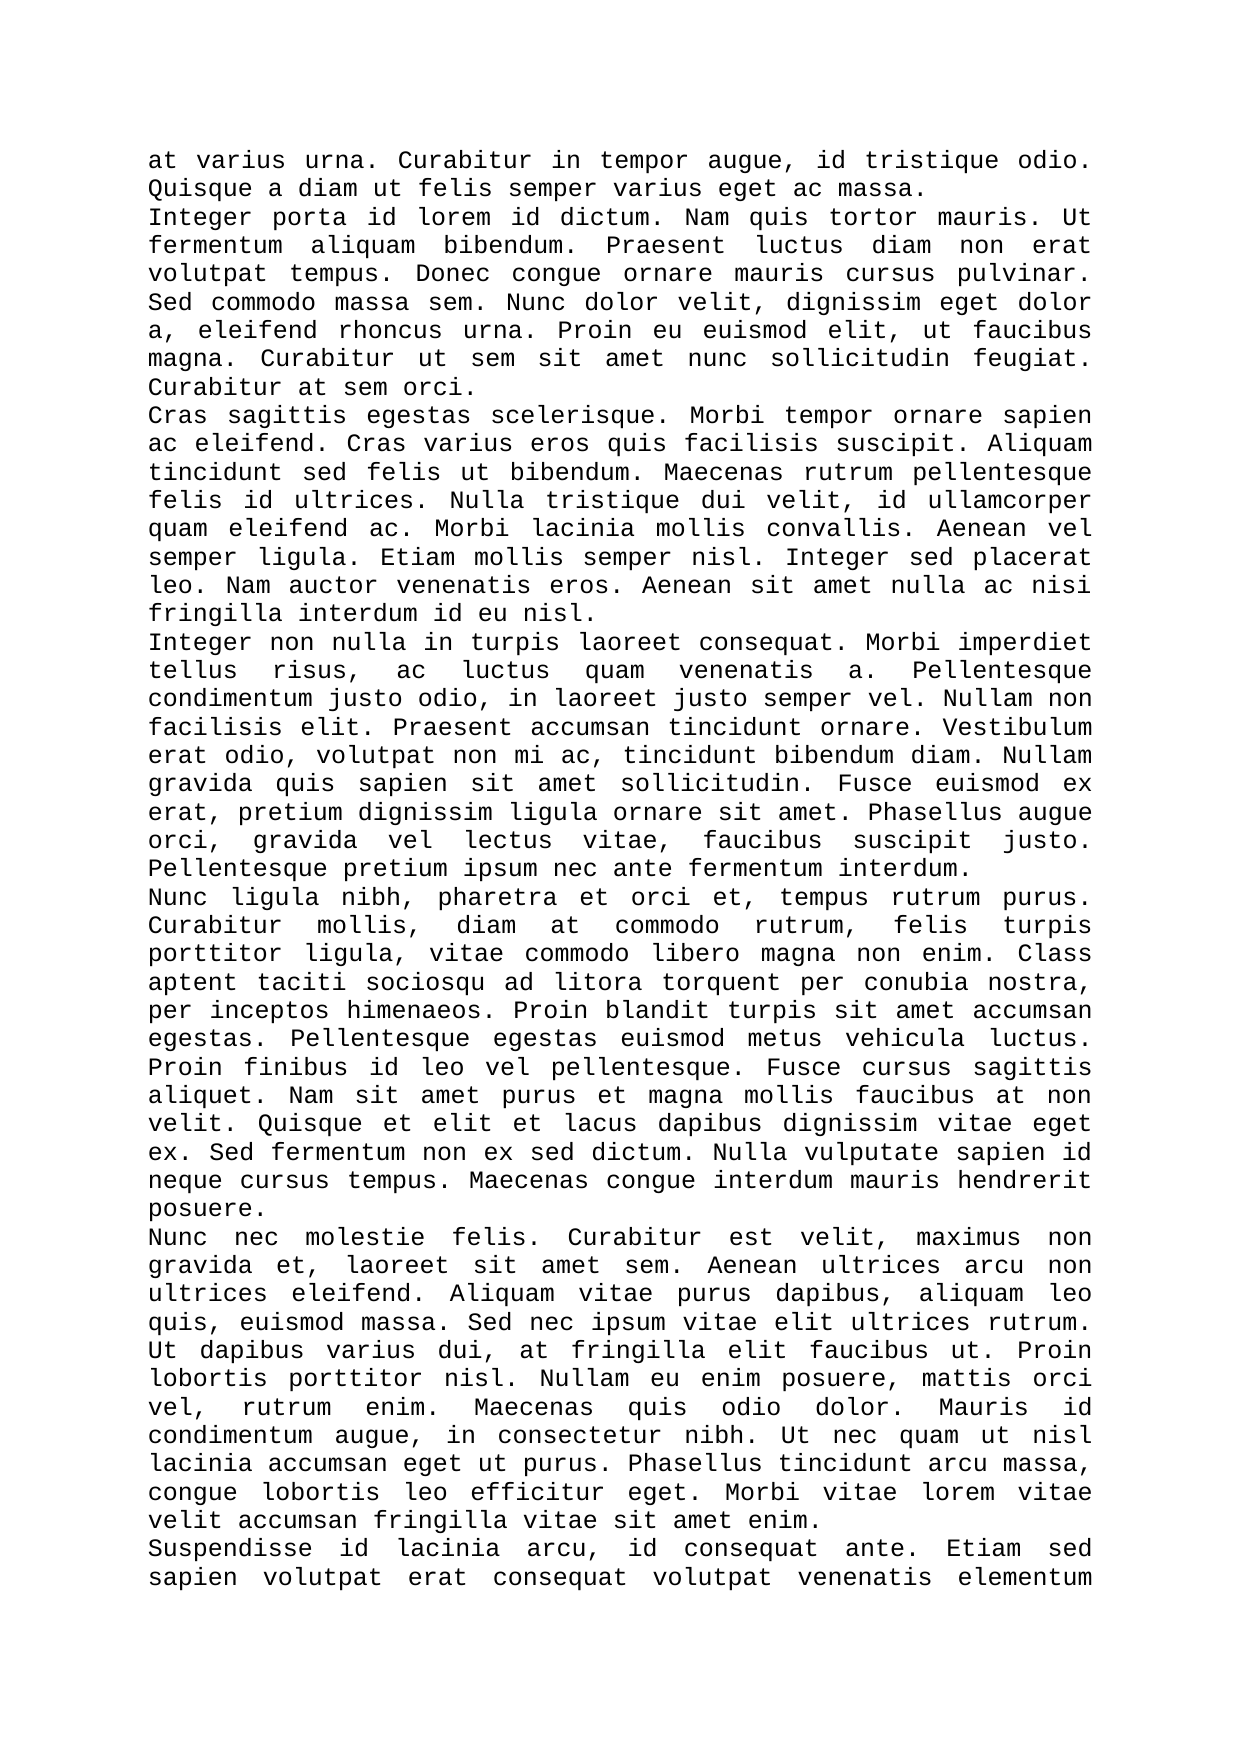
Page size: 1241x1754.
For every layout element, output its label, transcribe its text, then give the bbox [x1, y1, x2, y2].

text at varius urna. Curabitur in tempor augue, id tristique odio. Quisque a diam ut felis semper varius eget ac massa. [148, 148, 1093, 204]
text Nunc nec molestie felis. Curabitur est velit, maximus non gravida et, laoreet sit amet sem. Aenean ultrices arcu non ultrices eleifend. Aliquam vitae purus dapibus, aliquam leo quis, euismod massa. Sed nec ipsum vitae elit ultrices rutrum. Ut dapibus varius dui, at fringilla elit faucibus ut. Proin lobortis porttitor nisl. Nullam eu enim posuere, mattis orci vel, rutrum enim. Maecenas quis odio dolor. Mauris id condimentum augue, in consectetur nibh. Ut nec quam ut nisl lacinia accumsan eget ut purus. Phasellus tincidunt arcu massa, congue lobortis leo efficitur eget. Morbi vitae lorem vitae velit accumsan fringilla vitae sit amet enim. [148, 1224, 1093, 1536]
text Cras sagittis egestas scelerisque. Morbi tempor ornare sapien ac eleifend. Cras varius eros quis facilisis suscipit. Aliquam tincidunt sed felis ut bibendum. Maecenas rutrum pellentesque felis id ultrices. Nulla tristique dui velit, id ullamcorper quam eleifend ac. Morbi lacinia mollis convallis. Aenean vel semper ligula. Etiam mollis semper nisl. Integer sed placerat leo. Nam auctor venenatis eros. Aenean sit amet nulla ac nisi fringilla interdum id eu nisl. [148, 403, 1093, 629]
text Nunc ligula nibh, pharetra et orci et, tempus rutrum purus. Curabitur mollis, diam at commodo rutrum, felis turpis porttitor ligula, vitae commodo libero magna non enim. Class aptent taciti sociosqu ad litora torquent per conubia nostra, per inceptos himenaeos. Proin blandit turpis sit amet accumsan egestas. Pellentesque egestas euismod metus vehicula luctus. Proin finibus id leo vel pellentesque. Fusce cursus sagittis aliquet. Nam sit amet purus et magna mollis faucibus at non velit. Quisque et elit et lacus dapibus dignissim vitae eget ex. Sed fermentum non ex sed dictum. Nulla vulputate sapien id neque cursus tempus. Maecenas congue interdum mauris hendrerit posuere. [148, 884, 1093, 1224]
text Integer porta id lorem id dictum. Nam quis tortor mauris. Ut fermentum aliquam bibendum. Praesent luctus diam non erat volutpat tempus. Donec congue ornare mauris cursus pulvinar. Sed commodo massa sem. Nunc dolor velit, dignissim eget dolor a, eleifend rhoncus urna. Proin eu euismod elit, ut faucibus magna. Curabitur ut sem sit amet nunc sollicitudin feugiat. Curabitur at sem orci. [148, 204, 1093, 403]
text Integer non nulla in turpis laoreet consequat. Morbi imperdiet tellus risus, ac luctus quam venenatis a. Pellentesque condimentum justo odio, in laoreet justo semper vel. Nullam non facilisis elit. Praesent accumsan tincidunt ornare. Vestibulum erat odio, volutpat non mi ac, tincidunt bibendum diam. Nullam gravida quis sapien sit amet sollicitudin. Fusce euismod ex erat, pretium dignissim ligula ornare sit amet. Phasellus augue orci, gravida vel lectus vitae, faucibus suscipit justo. Pellentesque pretium ipsum nec ante fermentum interdum. [148, 629, 1093, 884]
text Suspendisse id lacinia arcu, id consequat ante. Etiam sed sapien volutpat erat consequat volutpat venenatis elementum [148, 1536, 1093, 1593]
